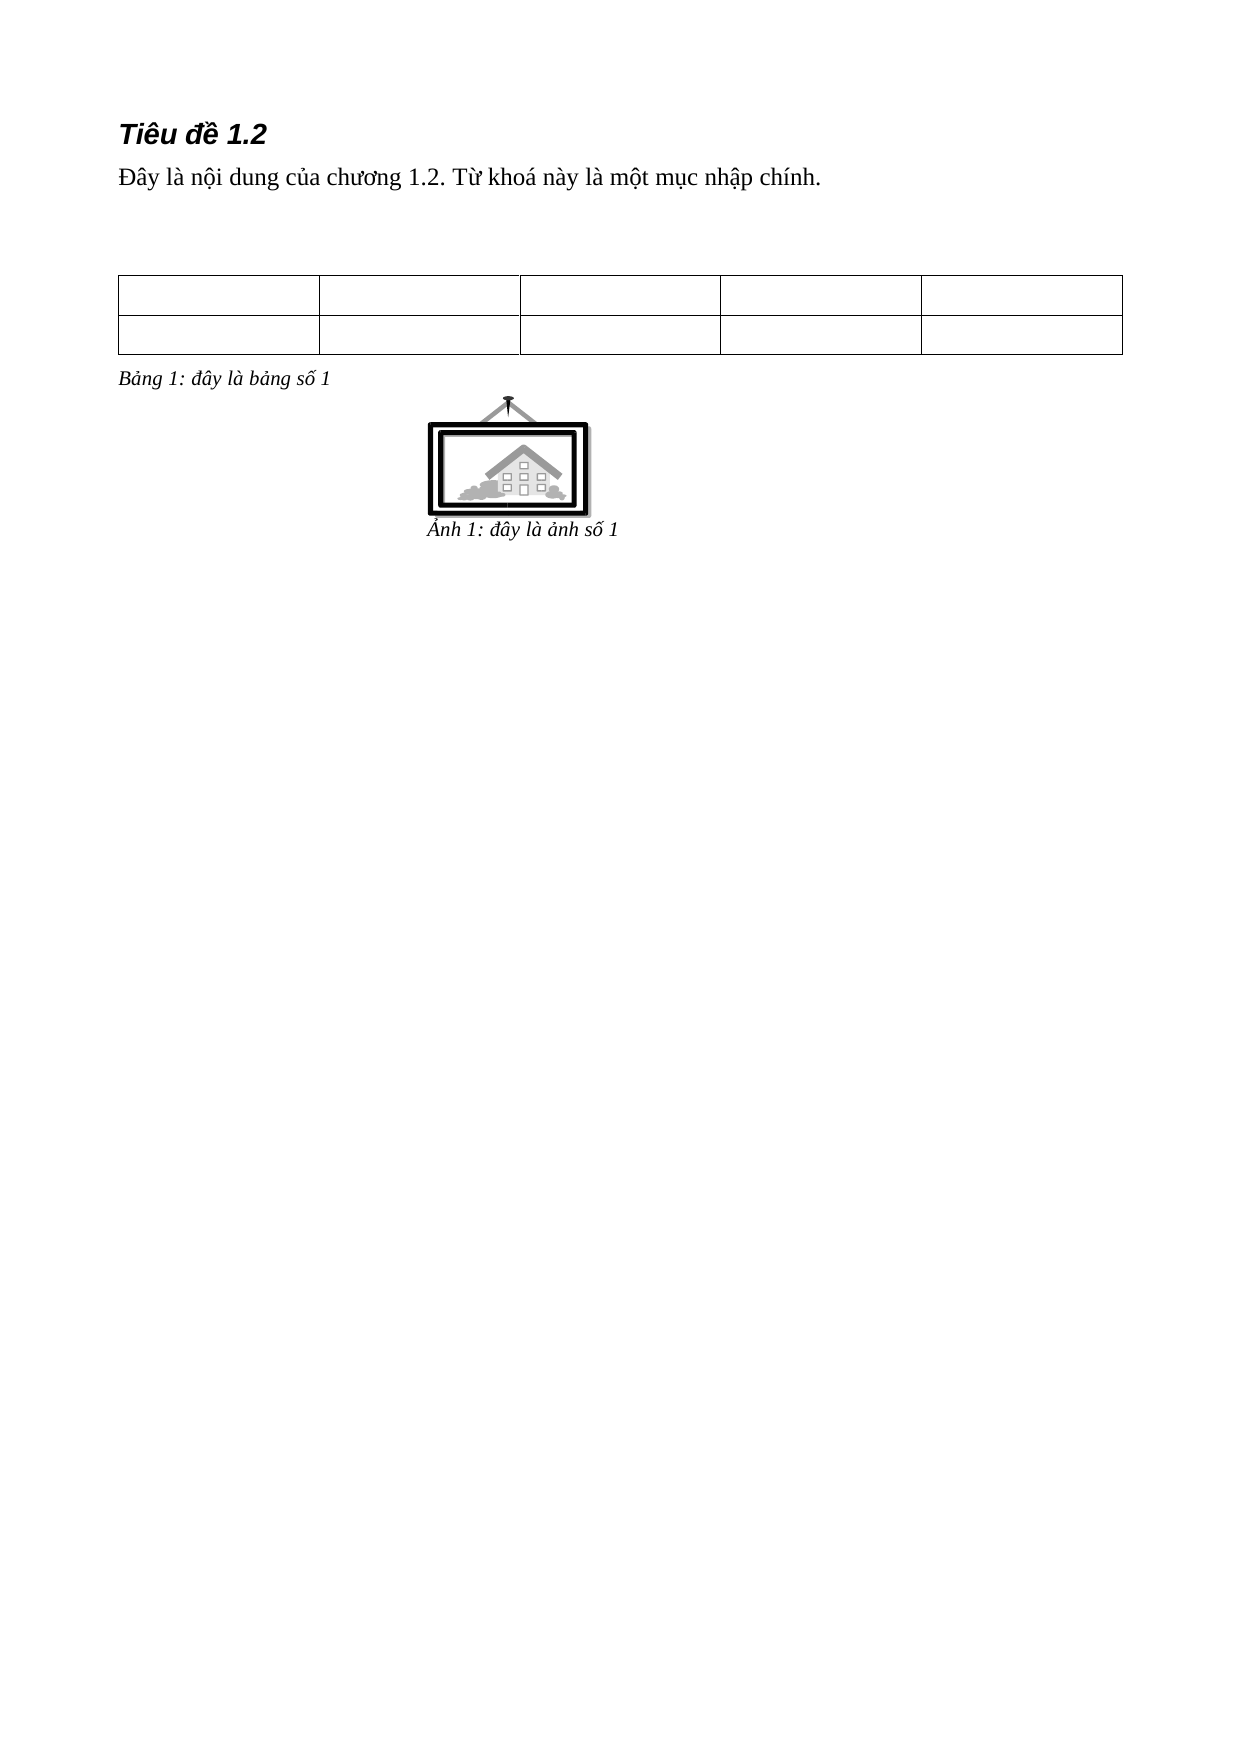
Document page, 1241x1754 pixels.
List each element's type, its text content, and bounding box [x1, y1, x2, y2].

text Ảnh 0: đây là ảnh số 1 [489, 408, 528, 422]
text Ảnh 0: đây là ảnh số 1 [427, 396, 505, 424]
table_header [521, 276, 720, 315]
text Bảng 1: đây là bảng số 1 [118, 367, 1122, 390]
subtitle Tiêu đề 1.2 [118, 118, 1122, 151]
text Đây là nội dung của chương 1.2. Từ khoá này là một mục nhập chính. [118, 163, 1122, 219]
table_cell [320, 316, 519, 354]
text Ảnh 0: đây là ảnh số 1 [427, 396, 720, 541]
table_header [721, 276, 921, 315]
table_header [922, 276, 1122, 315]
table_cell [721, 316, 921, 354]
table_header [320, 276, 519, 315]
table_cell [119, 316, 319, 354]
table_header [119, 276, 319, 315]
table_cell [922, 316, 1122, 354]
table_cell [521, 316, 720, 354]
